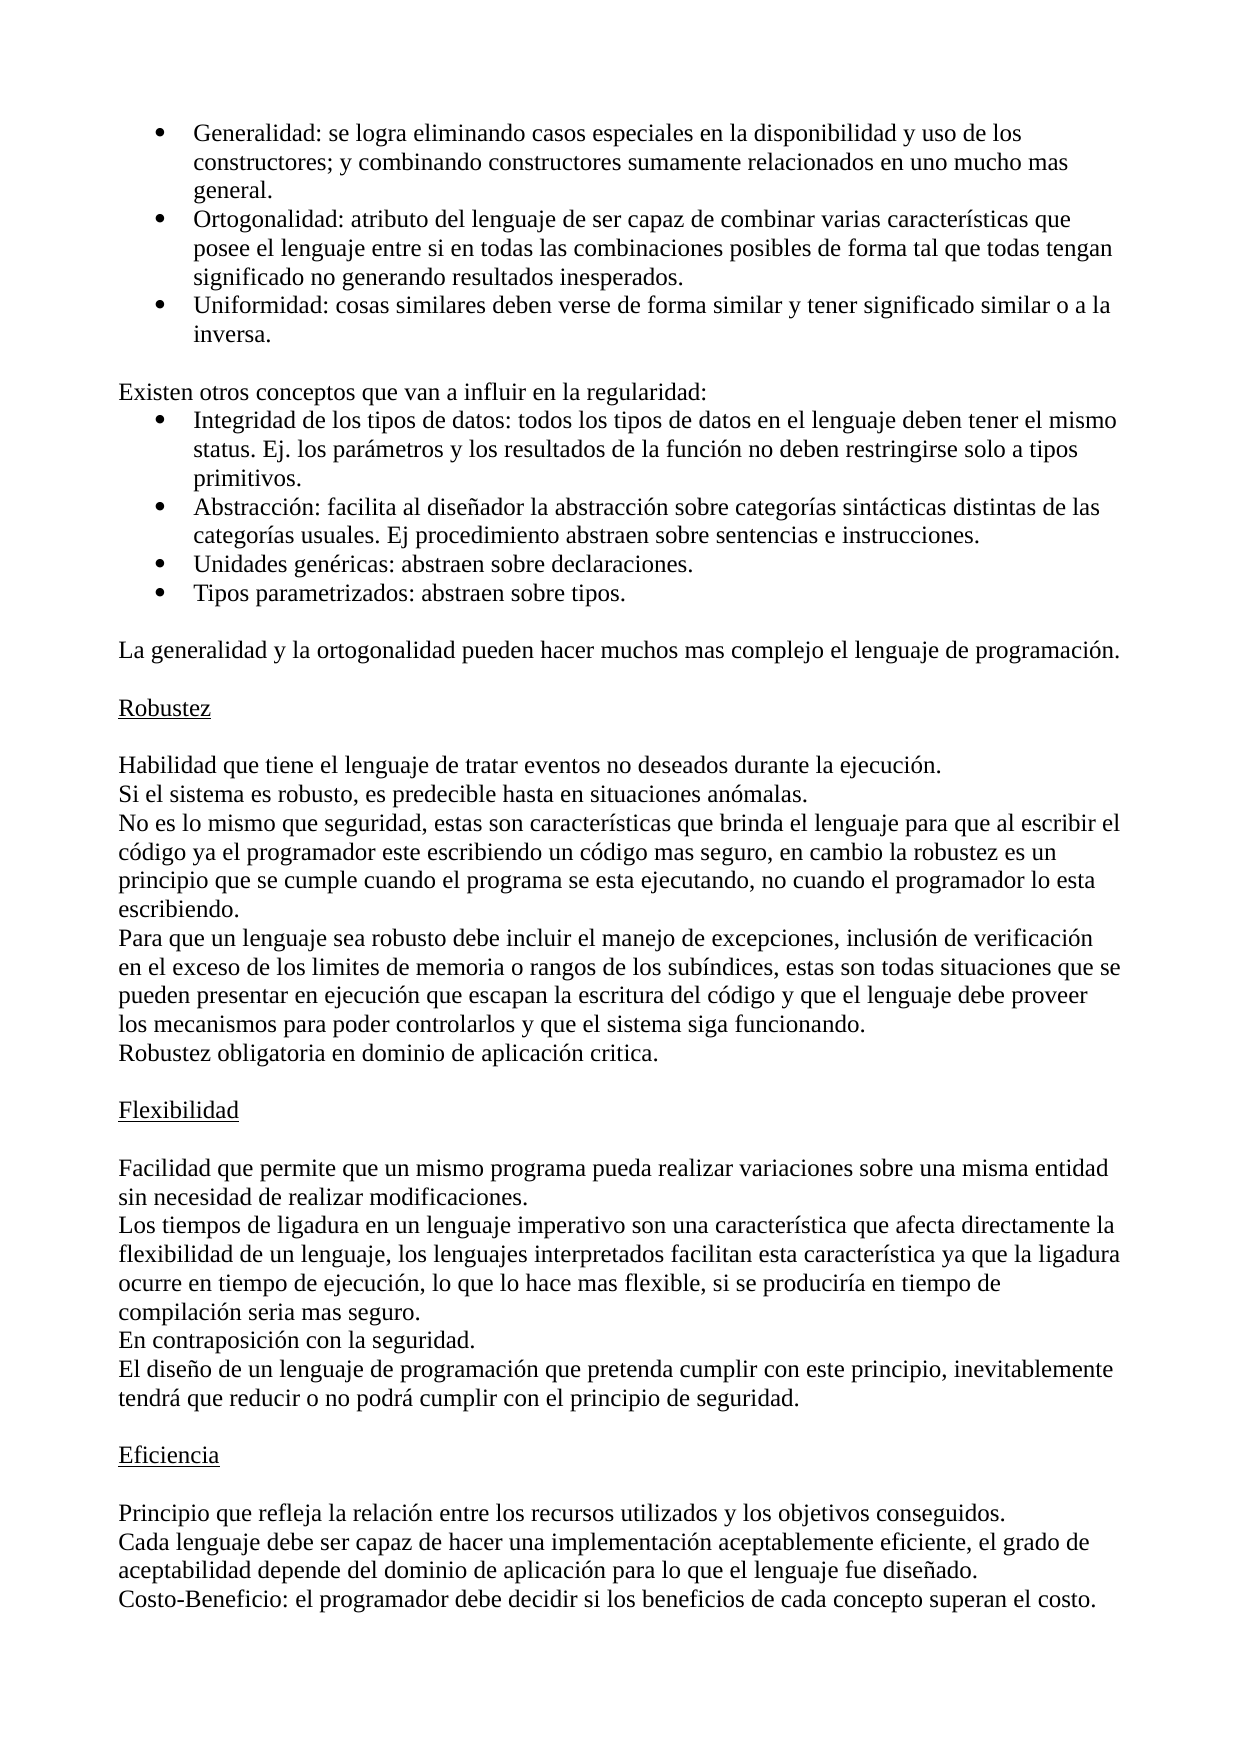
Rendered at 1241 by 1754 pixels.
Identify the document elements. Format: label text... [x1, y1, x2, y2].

text Robustez obligatoria en dominio de aplicación critica. [118, 1038, 1122, 1067]
text Principio que refleja la relación entre los recursos utilizados y los objetivos conseguidos. [118, 1498, 1122, 1527]
text No es lo mismo que seguridad, estas son características que brinda el lenguaje para que al escribir el código ya el programador este escribiendo un código mas seguro, en cambio la robustez es un principio que se cumple cuando el programa se esta ejecutando, no cuando el programador lo esta escribiendo. [118, 808, 1122, 923]
text La generalidad y la ortogonalidad pueden hacer muchos mas complejo el lenguaje de programación. [118, 636, 1122, 664]
list Tipos parametrizados: abstraen sobre tipos. [156, 578, 1122, 607]
text Robustez [118, 693, 1122, 722]
text Eficiencia [118, 1441, 1122, 1469]
text El diseño de un lenguaje de programación que pretenda cumplir con este principio, inevitablemente tendrá que reducir o no podrá cumplir con el principio de seguridad. [118, 1354, 1122, 1412]
text Los tiempos de ligadura en un lenguaje imperativo son una característica que afecta directamente la flexibilidad de un lenguaje, los lenguajes interpretados facilitan esta característica ya que la ligadura ocurre en tiempo de ejecución, lo que lo hace mas flexible, si se produciría en tiempo de compilación seria mas seguro. [118, 1211, 1122, 1326]
list Ortogonalidad: atributo del lenguaje de ser capaz de combinar varias características que posee el lenguaje entre si en todas las combinaciones posibles de forma tal que todas tengan significado no generando resultados inesperados. [156, 204, 1122, 291]
text Cada lenguaje debe ser capaz de hacer una implementación aceptablemente eficiente, el grado de aceptabilidad depende del dominio de aplicación para lo que el lenguaje fue diseñado. [118, 1527, 1122, 1584]
text Costo-Beneficio: el programador debe decidir si los beneficios de cada concepto superan el costo. [118, 1584, 1122, 1613]
text Existen otros conceptos que van a influir en la regularidad: [118, 377, 1122, 406]
text Para que un lenguaje sea robusto debe incluir el manejo de excepciones, inclusión de verificación en el exceso de los limites de memoria o rangos de los subíndices, estas son todas situaciones que se pueden presentar en ejecución que escapan la escritura del código y que el lenguaje debe proveer los mecanismos para poder controlarlos y que el sistema siga funcionando. [118, 923, 1122, 1038]
text Facilidad que permite que un mismo programa pueda realizar variaciones sobre una misma entidad sin necesidad de realizar modificaciones. [118, 1153, 1122, 1211]
text En contraposición con la seguridad. [118, 1326, 1122, 1354]
list Uniformidad: cosas similares deben verse de forma similar y tener significado similar o a la inversa. [156, 291, 1122, 348]
text Flexibilidad [118, 1096, 1122, 1124]
list Unidades genéricas: abstraen sobre declaraciones. [156, 549, 1122, 578]
text Habilidad que tiene el lenguaje de tratar eventos no deseados durante la ejecución. [118, 751, 1122, 779]
list Abstracción: facilita al diseñador la abstracción sobre categorías sintácticas distintas de las categorías usuales. Ej procedimiento abstraen sobre sentencias e instrucciones. [156, 492, 1122, 549]
list Integridad de los tipos de datos: todos los tipos de datos en el lenguaje deben tener el mismo status. Ej. los parámetros y los resultados de la función no deben restringirse solo a tipos primitivos. [156, 406, 1122, 492]
list Generalidad: se logra eliminando casos especiales en la disponibilidad y uso de los constructores; y combinando constructores sumamente relacionados en uno mucho mas general. [156, 118, 1122, 204]
text Si el sistema es robusto, es predecible hasta en situaciones anómalas. [118, 779, 1122, 808]
